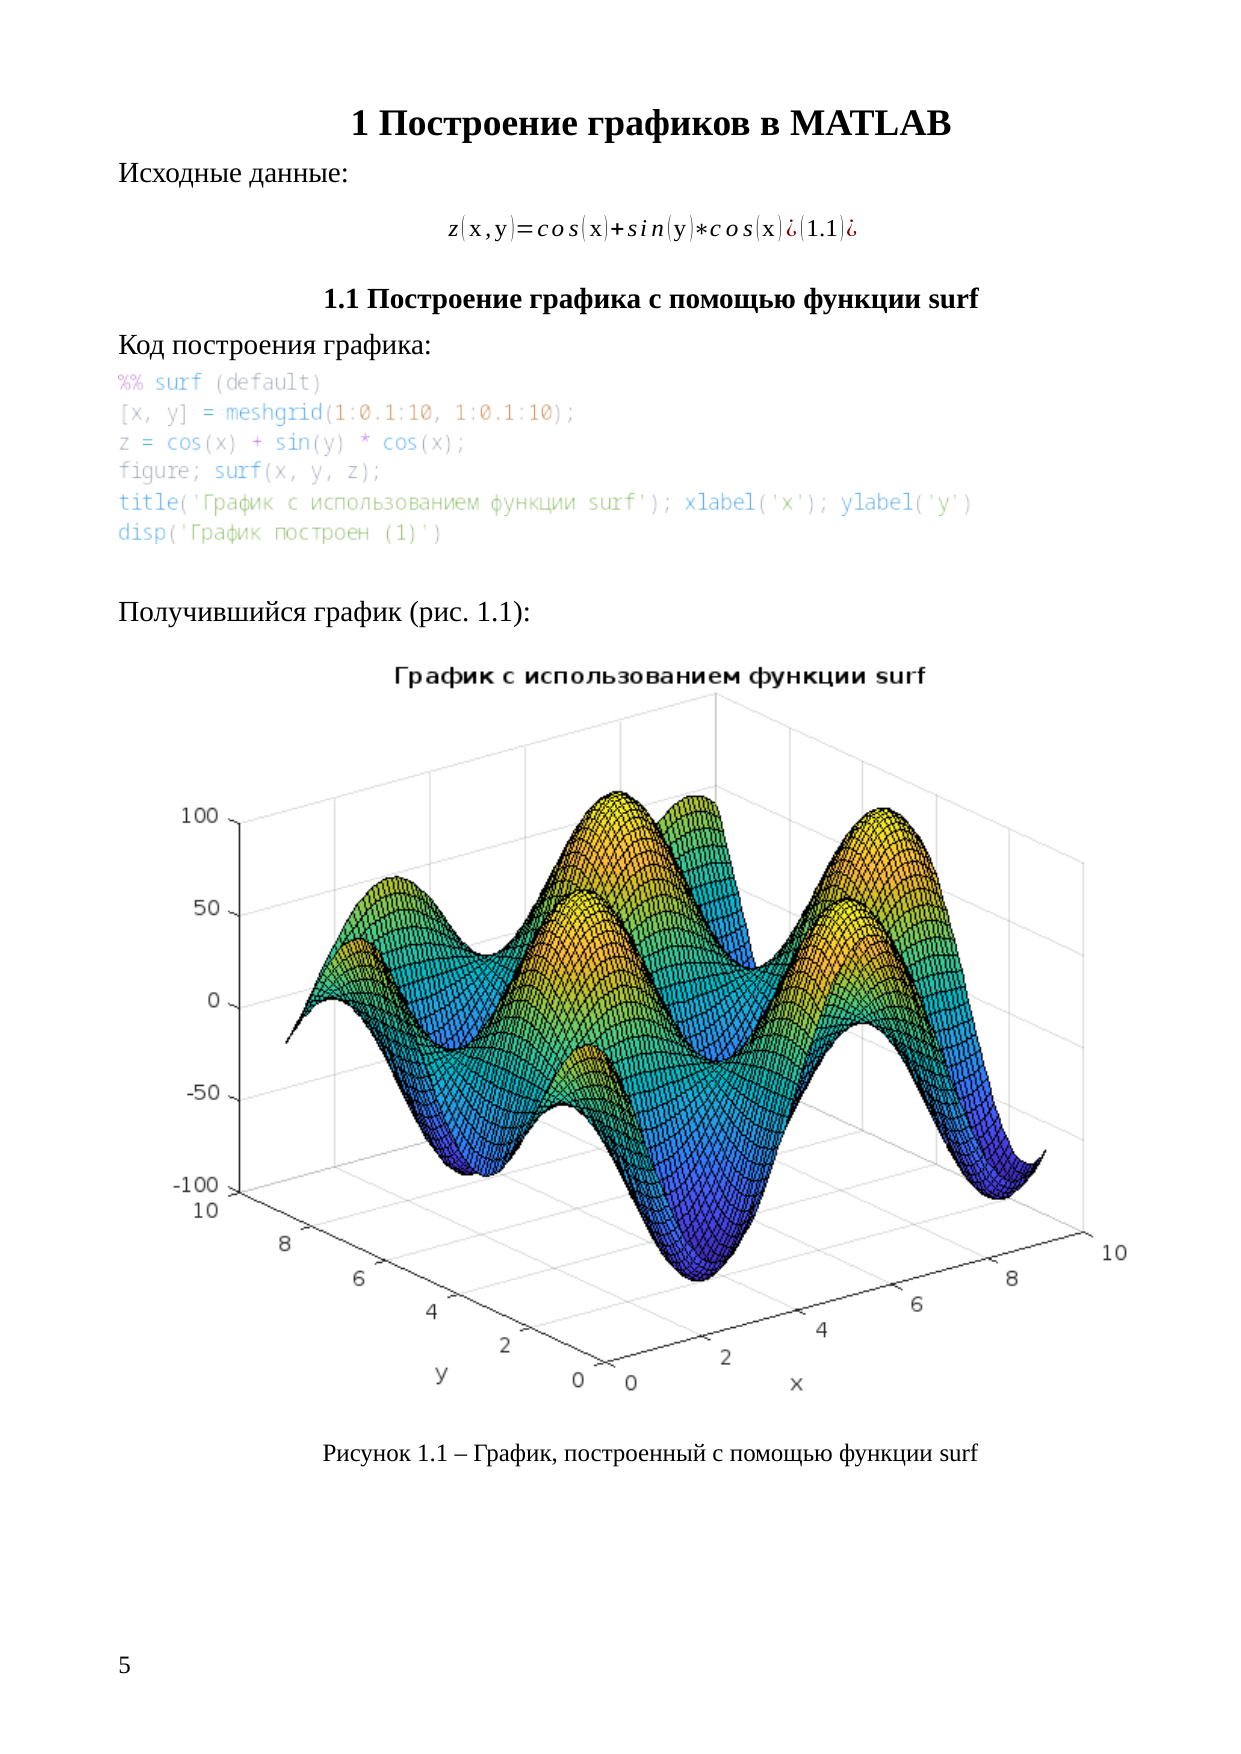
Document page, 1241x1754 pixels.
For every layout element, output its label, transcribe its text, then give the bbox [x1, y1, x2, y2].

text Код построения графика: [118, 327, 1184, 361]
text Исходные данные: [118, 156, 1184, 189]
text Рисунок 1.1 – График, построенный с помощью функции surf [117, 1438, 1184, 1467]
subtitle 1 Построение графиков в MATLAB [118, 100, 1184, 143]
subtitle Построение графика с помощью функции surf [118, 281, 1184, 315]
text Получившийся график (рис. 1.1): [118, 594, 1184, 628]
